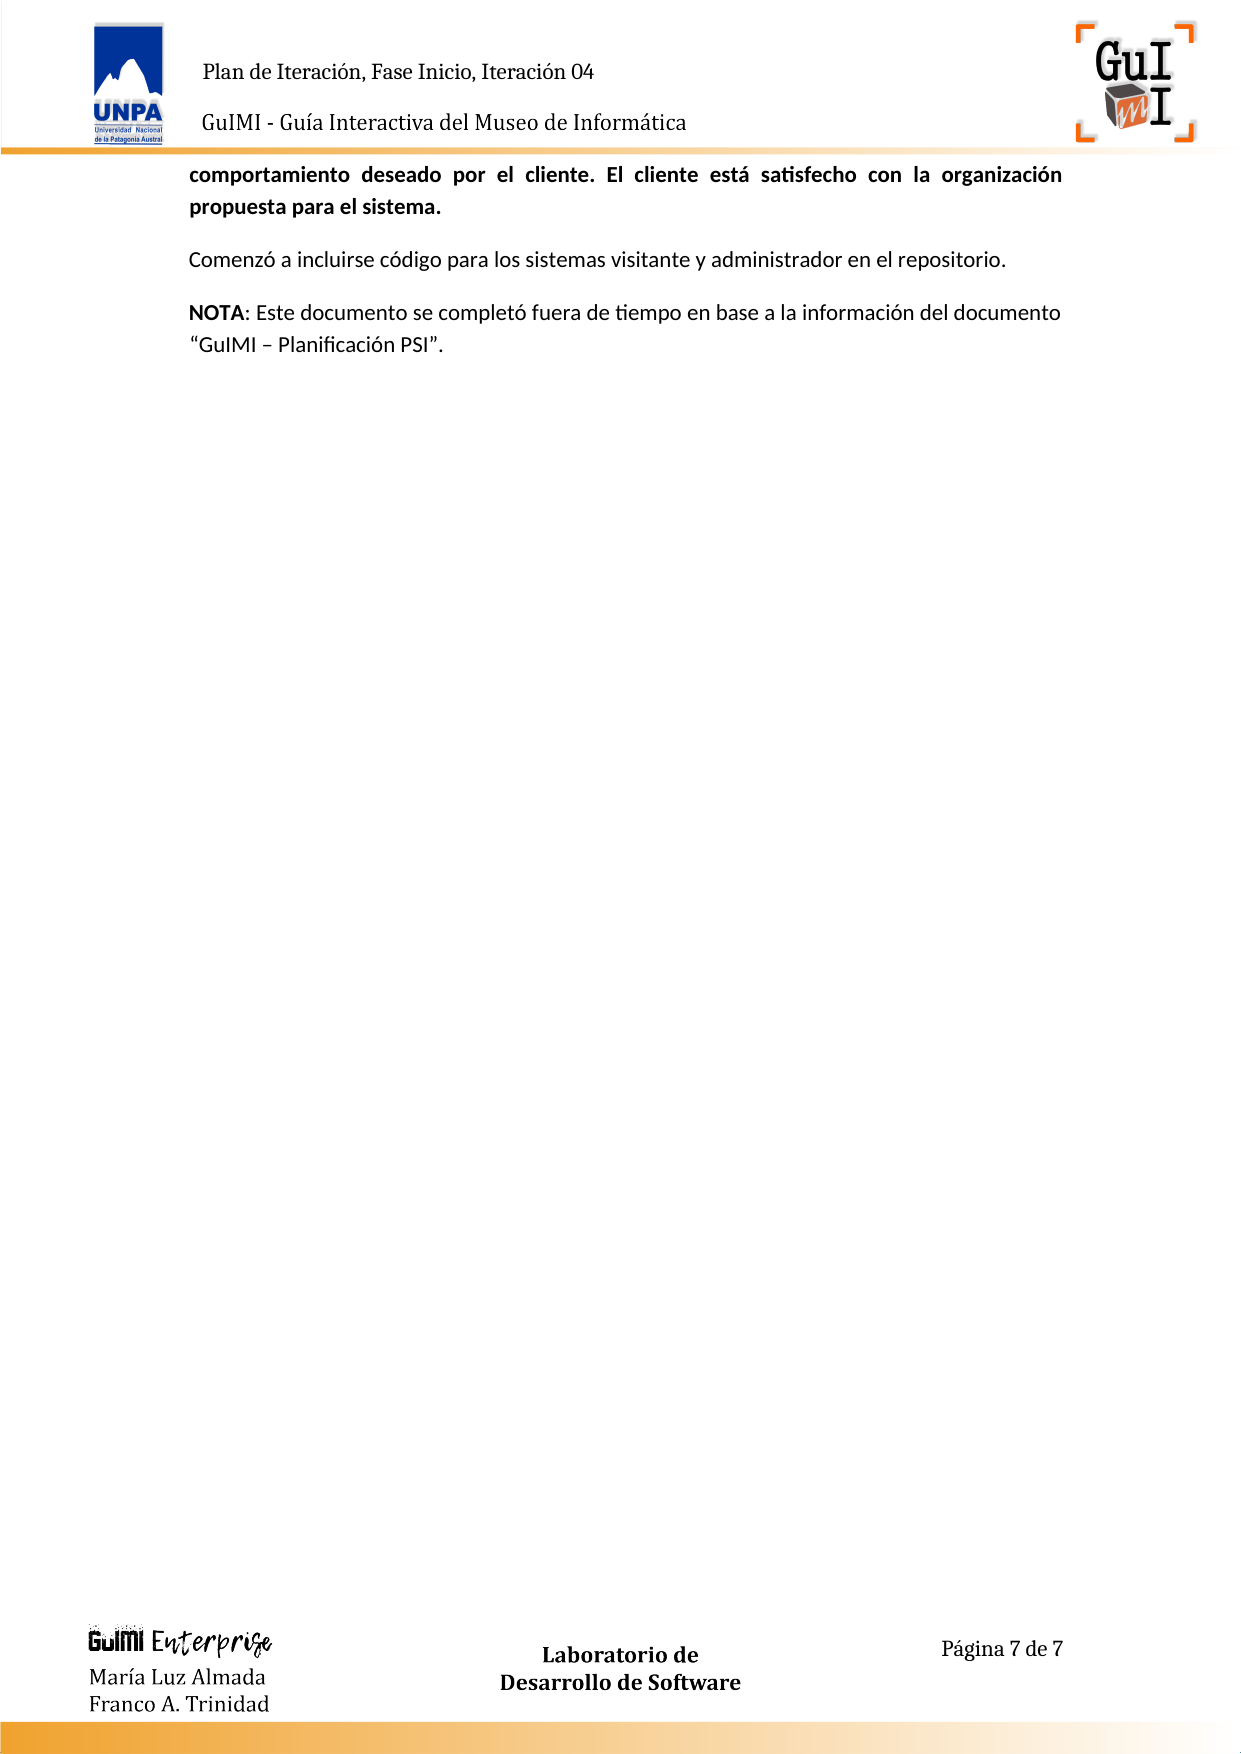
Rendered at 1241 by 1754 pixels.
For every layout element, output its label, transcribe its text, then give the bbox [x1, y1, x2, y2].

picture [0, 0, 1241, 155]
text NOTA: Este documento se completó fuera de tiempo en base a la información del documento “GuIMI – Planificación PSI”. [188, 298, 1063, 358]
picture [0, 1613, 1241, 1754]
text Comenzó a incluirse código para los sistemas visitante y administrador en el repositorio. [188, 245, 1063, 273]
text comportamiento deseado por el cliente. El cliente está satisfecho con la organización propuesta para el sistema. [188, 160, 1063, 220]
